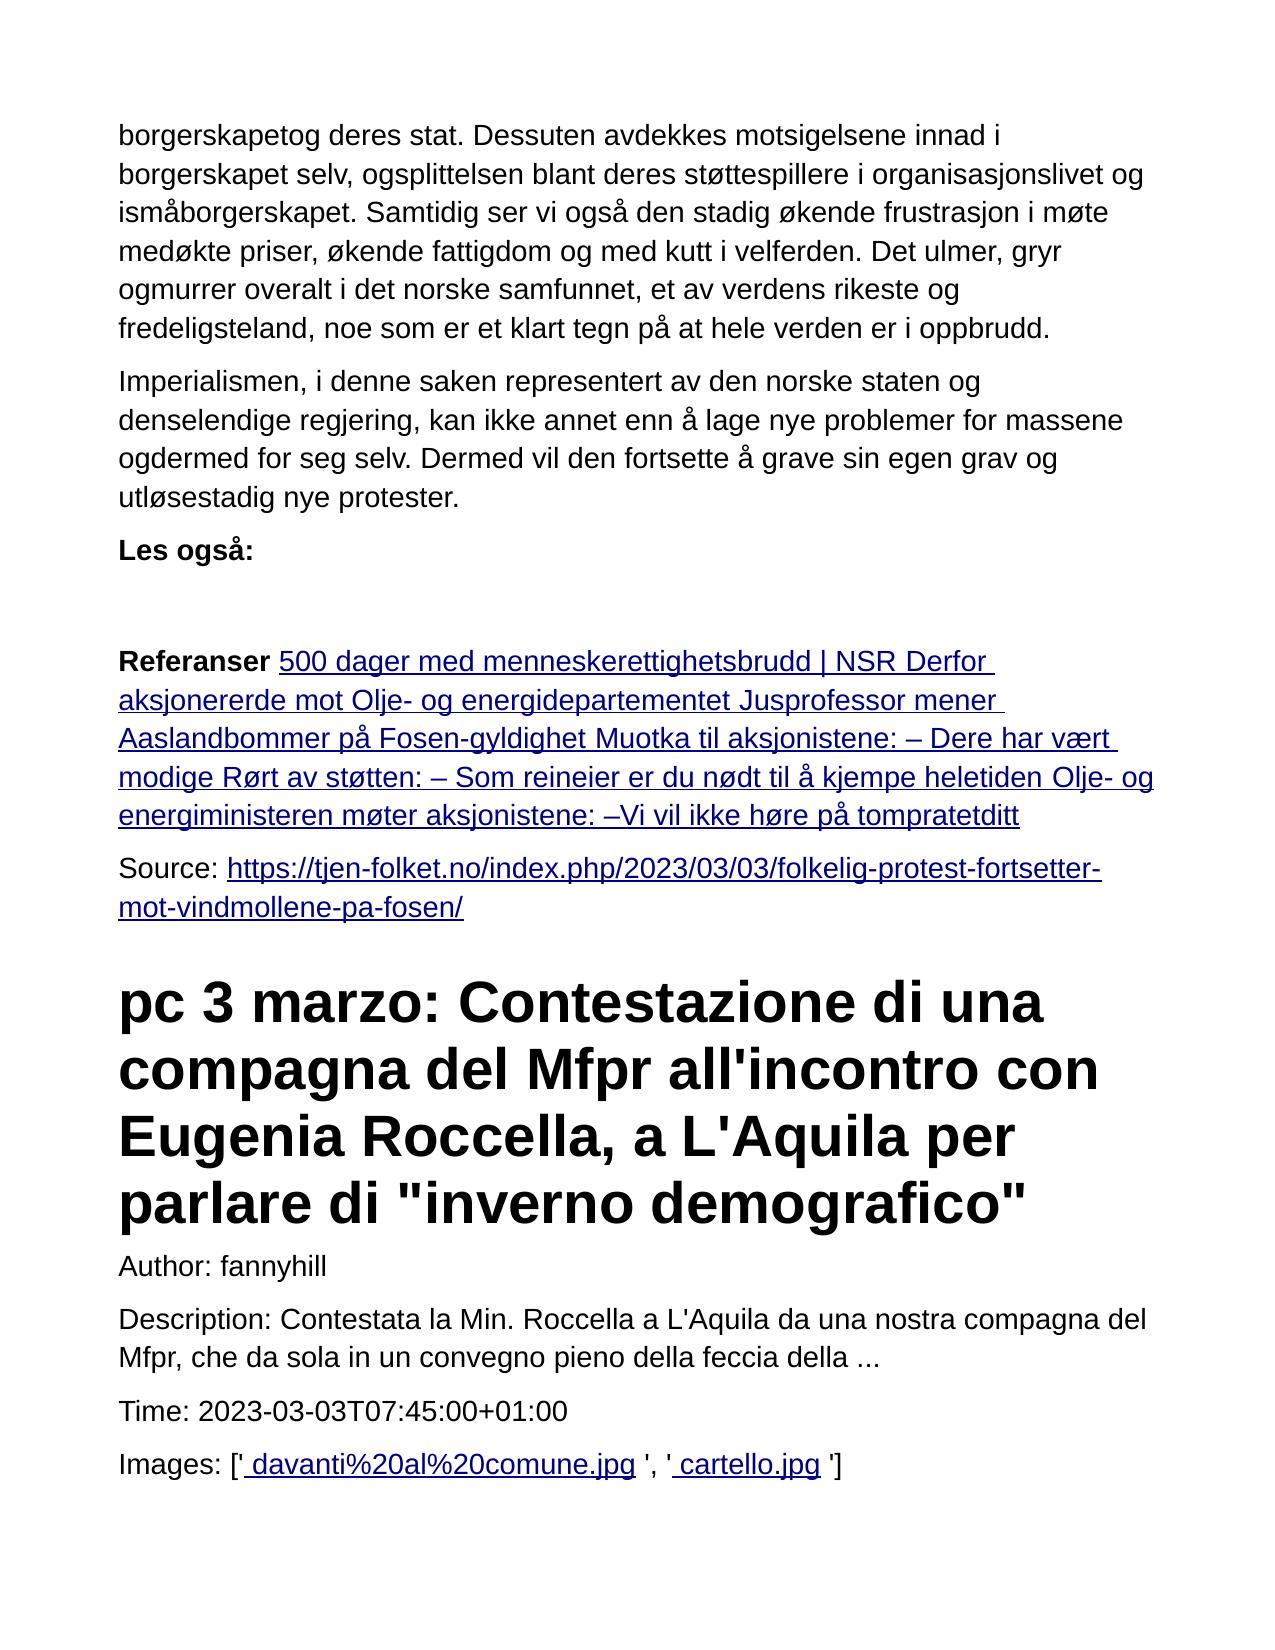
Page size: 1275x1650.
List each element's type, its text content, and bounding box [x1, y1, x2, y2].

text Les også: [118, 533, 1157, 566]
text Images: [' davanti%20al%20comune.jpg ', ' cartello.jpg '] [118, 1447, 1157, 1480]
text borgerskapetog deres stat. Dessuten avdekkes motsigelsene innad i borgerskapet selv, ogsplittelsen blant deres støttespillere i organisasjonslivet og ismåborgerskapet. Samtidig ser vi også den stadig økende frustrasjon i møte medøkte priser, økende fattigdom og med kutt i velferden. Det ulmer, gryr ogmurrer overalt i det norske samfunnet, et av verdens rikeste og fredeligsteland, noe som er et klart tegn på at hele verden er i oppbrudd. [118, 118, 1157, 344]
text Author: fannyhill [118, 1249, 1157, 1282]
text folket.no/index.php/2023/02/27/politi-satt-inn-mot-demonstrasjon-for-> samiske-rettigheter/"> Politi satt inn mot demonstrasjon for samiske rettigheter [177, 586, 1098, 614]
subtitle pc 3 marzo: Contestazione di una compagna del Mfpr all'incontro con Eugenia Roccella, a L'Aquila per parlare di "inverno demografico" [118, 968, 1157, 1236]
text Source: https://tjen-folket.no/index.php/2023/03/03/folkelig-protest-fortsetter-mot-vindmollene-pa-fosen/ [118, 851, 1157, 923]
text Description: Contestata la Min. Roccella a L'Aquila da una nostra compagna del Mfpr, che da sola in un convegno pieno della feccia della ... [118, 1302, 1157, 1374]
text Referanser 500 dager med menneskerettighetsbrudd | NSR Derfor aksjonererde mot Olje- og energidepartementet Jusprofessor mener Aaslandbommer på Fosen-gyldighet Muotka til aksjonistene: – Dere har vært modige Rørt av støtten: – Som reineier er du nødt til å kjempe heletiden Olje- og energiministeren møter aksjonistene: –Vi vil ikke høre på tompratetditt [118, 644, 1157, 832]
text Imperialismen, i denne saken representert av den norske staten og denselendige regjering, kan ikke annet enn å lage nye problemer for massene ogdermed for seg selv. Dermed vil den fortsette å grave sin egen grav og utløsestadig nye protester. [118, 364, 1157, 513]
text Time: 2023-03-03T07:45:00+01:00 [118, 1394, 1157, 1427]
